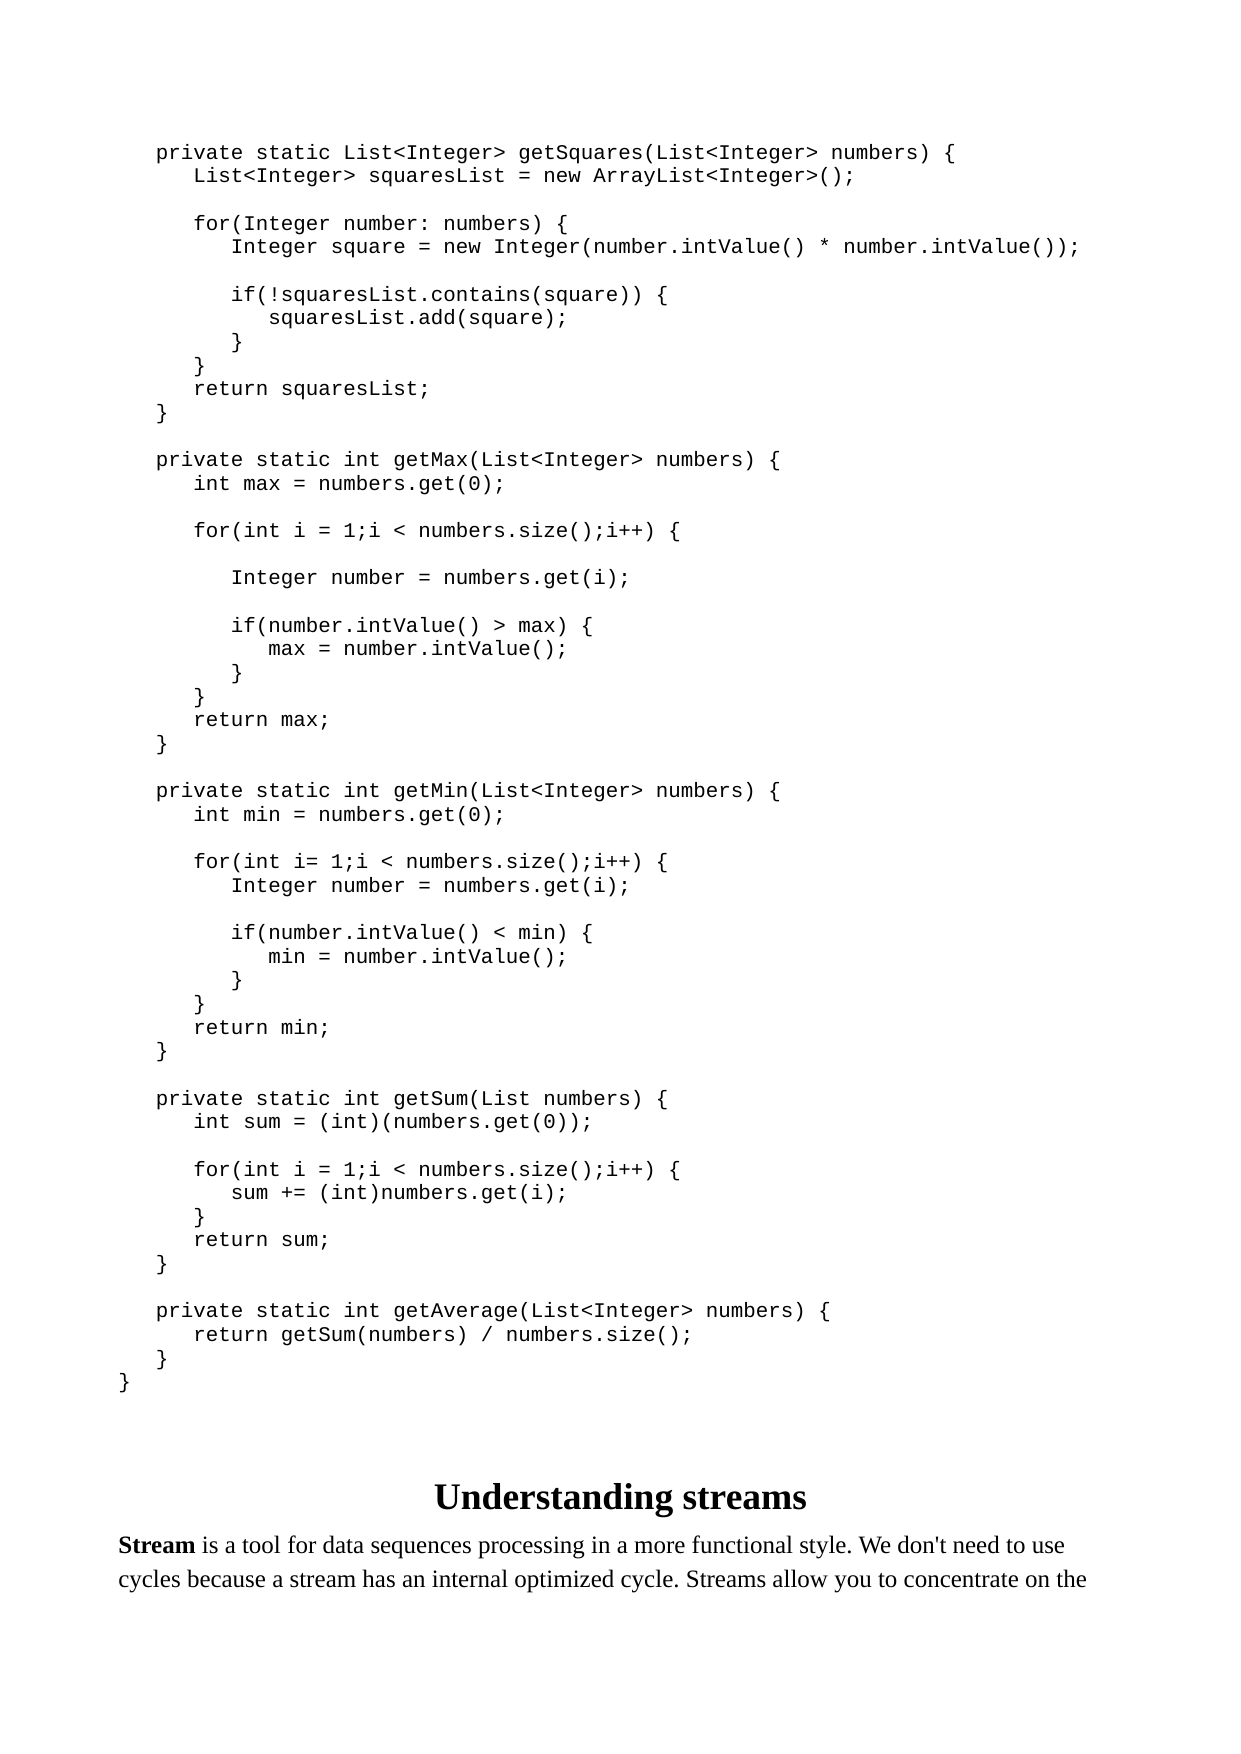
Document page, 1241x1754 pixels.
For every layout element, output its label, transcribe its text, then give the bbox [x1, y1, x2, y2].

text return squaresList; [118, 378, 1122, 402]
text } [118, 1371, 1122, 1395]
text int max = numbers.get(0); [118, 473, 1122, 496]
text return min; [118, 1017, 1122, 1040]
text for(int i = 1;i < numbers.size();i++) { [118, 520, 1122, 544]
text } [118, 402, 1122, 426]
text return sum; [118, 1229, 1122, 1253]
text } [118, 969, 1122, 993]
text List<Integer> squaresList = new ArrayList<Integer>(); [118, 165, 1122, 189]
text } [118, 1348, 1122, 1371]
text for(Integer number: numbers) { [118, 213, 1122, 236]
text return max; [118, 709, 1122, 733]
text Stream is a tool for data sequences processing in a more functional style. We don't need to use cycles because a stream has an internal optimized cycle. Streams allow you to concentrate on the [118, 1530, 1122, 1593]
text } [118, 686, 1122, 709]
text private static int getMin(List<Integer> numbers) { [118, 780, 1122, 804]
text Integer square = new Integer(number.intValue() * number.intValue()); [118, 236, 1122, 260]
text int sum = (int)(numbers.get(0)); [118, 1111, 1122, 1135]
text } [118, 1040, 1122, 1064]
text squaresList.add(square); [118, 307, 1122, 331]
text } [118, 662, 1122, 686]
text return getSum(numbers) / numbers.size(); [118, 1324, 1122, 1348]
subtitle Understanding streams [118, 1474, 1122, 1517]
text private static int getSum(List numbers) { [118, 1088, 1122, 1111]
text } [118, 354, 1122, 378]
text Integer number = numbers.get(i); [118, 567, 1122, 591]
text if(number.intValue() > max) { [118, 615, 1122, 638]
text private static int getAverage(List<Integer> numbers) { [118, 1300, 1122, 1324]
text if(number.intValue() < min) { [118, 922, 1122, 946]
text } [118, 331, 1122, 354]
text sum += (int)numbers.get(i); [118, 1182, 1122, 1206]
text } [118, 733, 1122, 757]
text private static int getMax(List<Integer> numbers) { [118, 449, 1122, 473]
text max = number.intValue(); [118, 638, 1122, 662]
text } [118, 993, 1122, 1017]
text private static List<Integer> getSquares(List<Integer> numbers) { [118, 142, 1122, 165]
text if(!squaresList.contains(square)) { [118, 284, 1122, 307]
text for(int i= 1;i < numbers.size();i++) { [118, 851, 1122, 875]
text } [118, 1206, 1122, 1229]
text Integer number = numbers.get(i); [118, 875, 1122, 898]
text int min = numbers.get(0); [118, 804, 1122, 827]
text min = number.intValue(); [118, 946, 1122, 969]
text } [118, 1253, 1122, 1277]
text for(int i = 1;i < numbers.size();i++) { [118, 1158, 1122, 1182]
